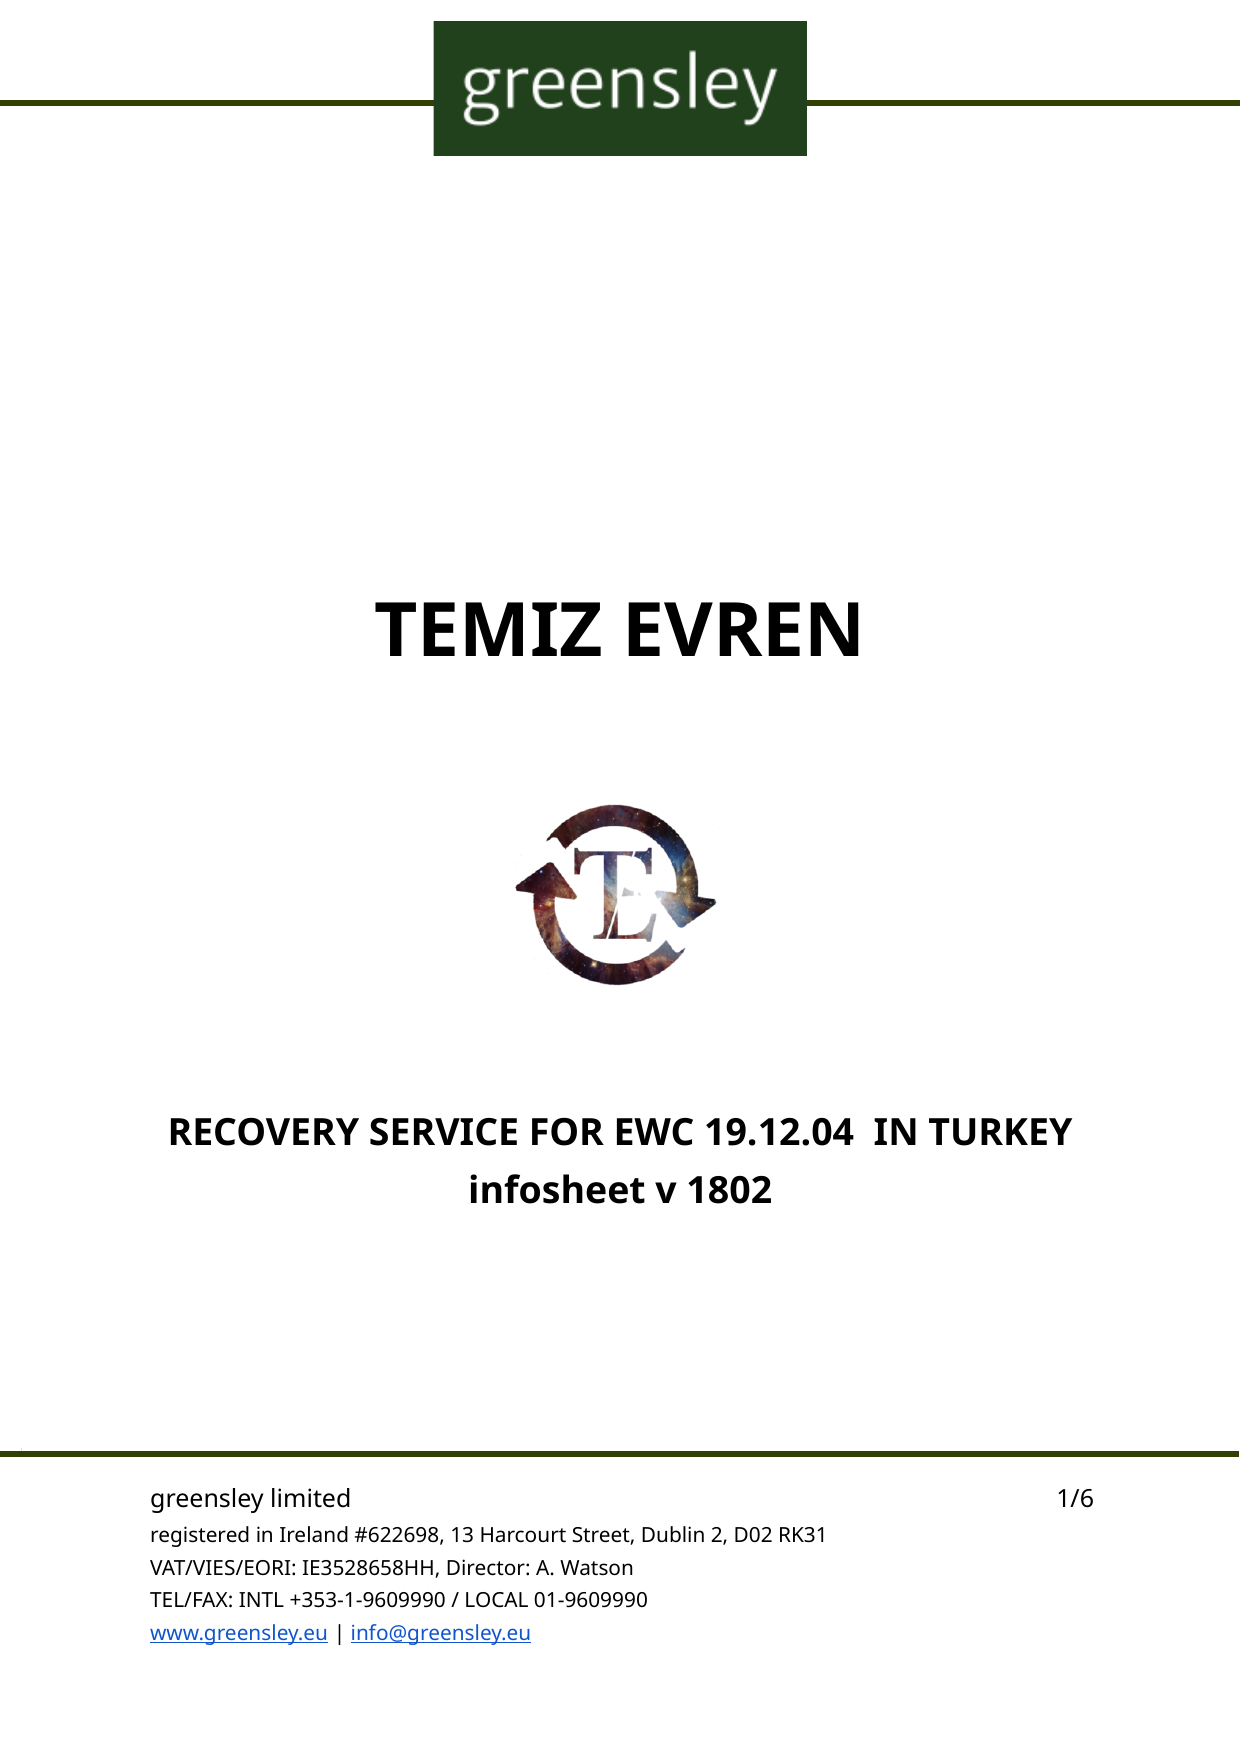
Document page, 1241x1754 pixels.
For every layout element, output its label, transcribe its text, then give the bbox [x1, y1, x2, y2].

picture [433, 21, 807, 156]
picture [509, 802, 721, 989]
text TEMIZ EVREN [150, 577, 1090, 679]
text infosheet v 1802 [150, 1163, 1090, 1214]
text RECOVERY SERVICE FOR EWC 19.12.04 IN TURKEY [150, 1105, 1090, 1156]
